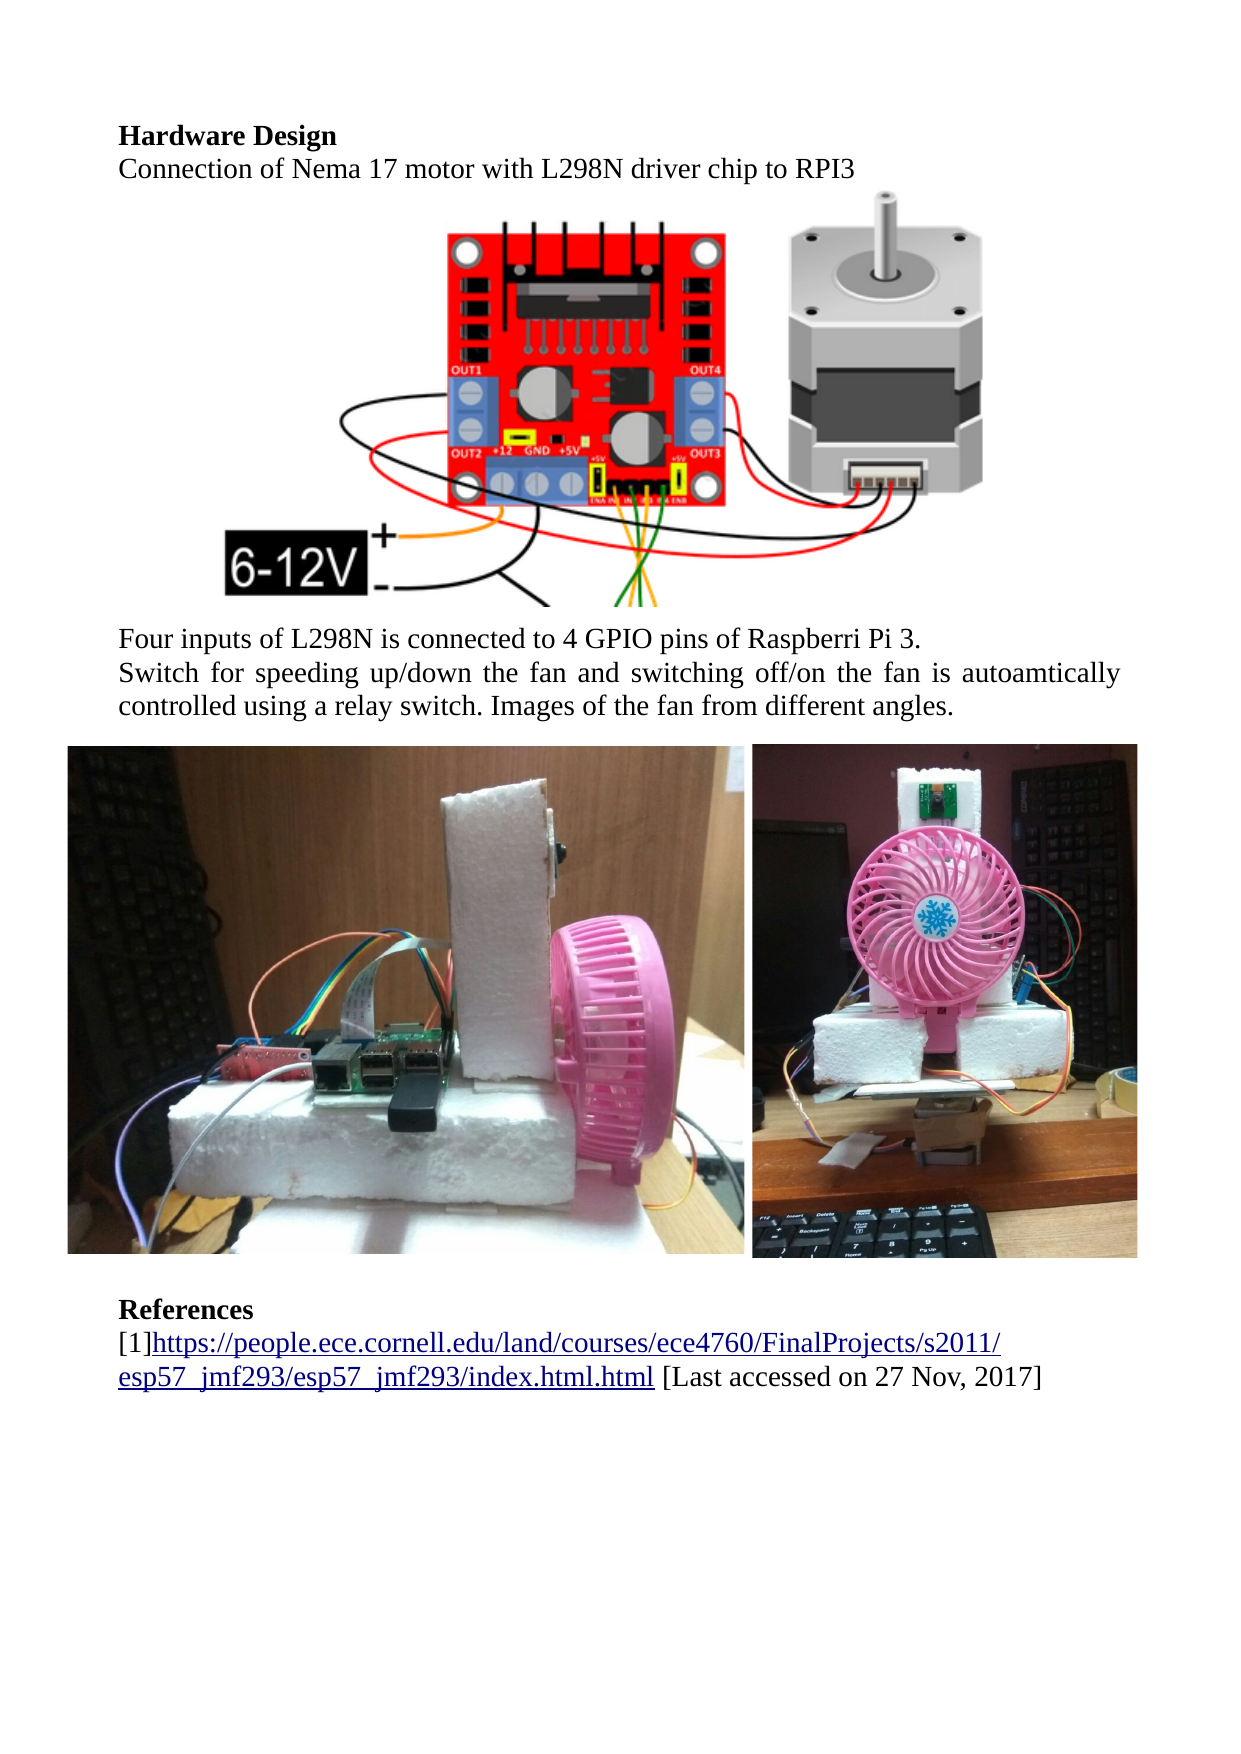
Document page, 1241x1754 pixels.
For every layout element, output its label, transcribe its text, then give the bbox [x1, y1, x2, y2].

text Connection of Nema 17 motor with L298N driver chip to RPI3 [118, 152, 1122, 185]
text References [118, 1292, 1122, 1326]
text Four inputs of L298N is connected to 4 GPIO pins of Raspberri Pi 3. [118, 621, 1122, 655]
picture [752, 744, 1138, 1258]
text [1]https://people.ece.cornell.edu/land/courses/ece4760/FinalProjects/s2011/esp57_jmf293/esp57_jmf293/index.html.html [Last accessed on 27 Nov, 2017] [118, 1326, 1122, 1393]
text Hardware Design [118, 118, 1122, 152]
text Switch for speeding up/down the fan and switching off/on the fan is autoamtically controlled using a relay switch. Images of the fan from different angles. [118, 655, 1122, 722]
picture [67, 746, 745, 1254]
picture [205, 185, 1035, 607]
